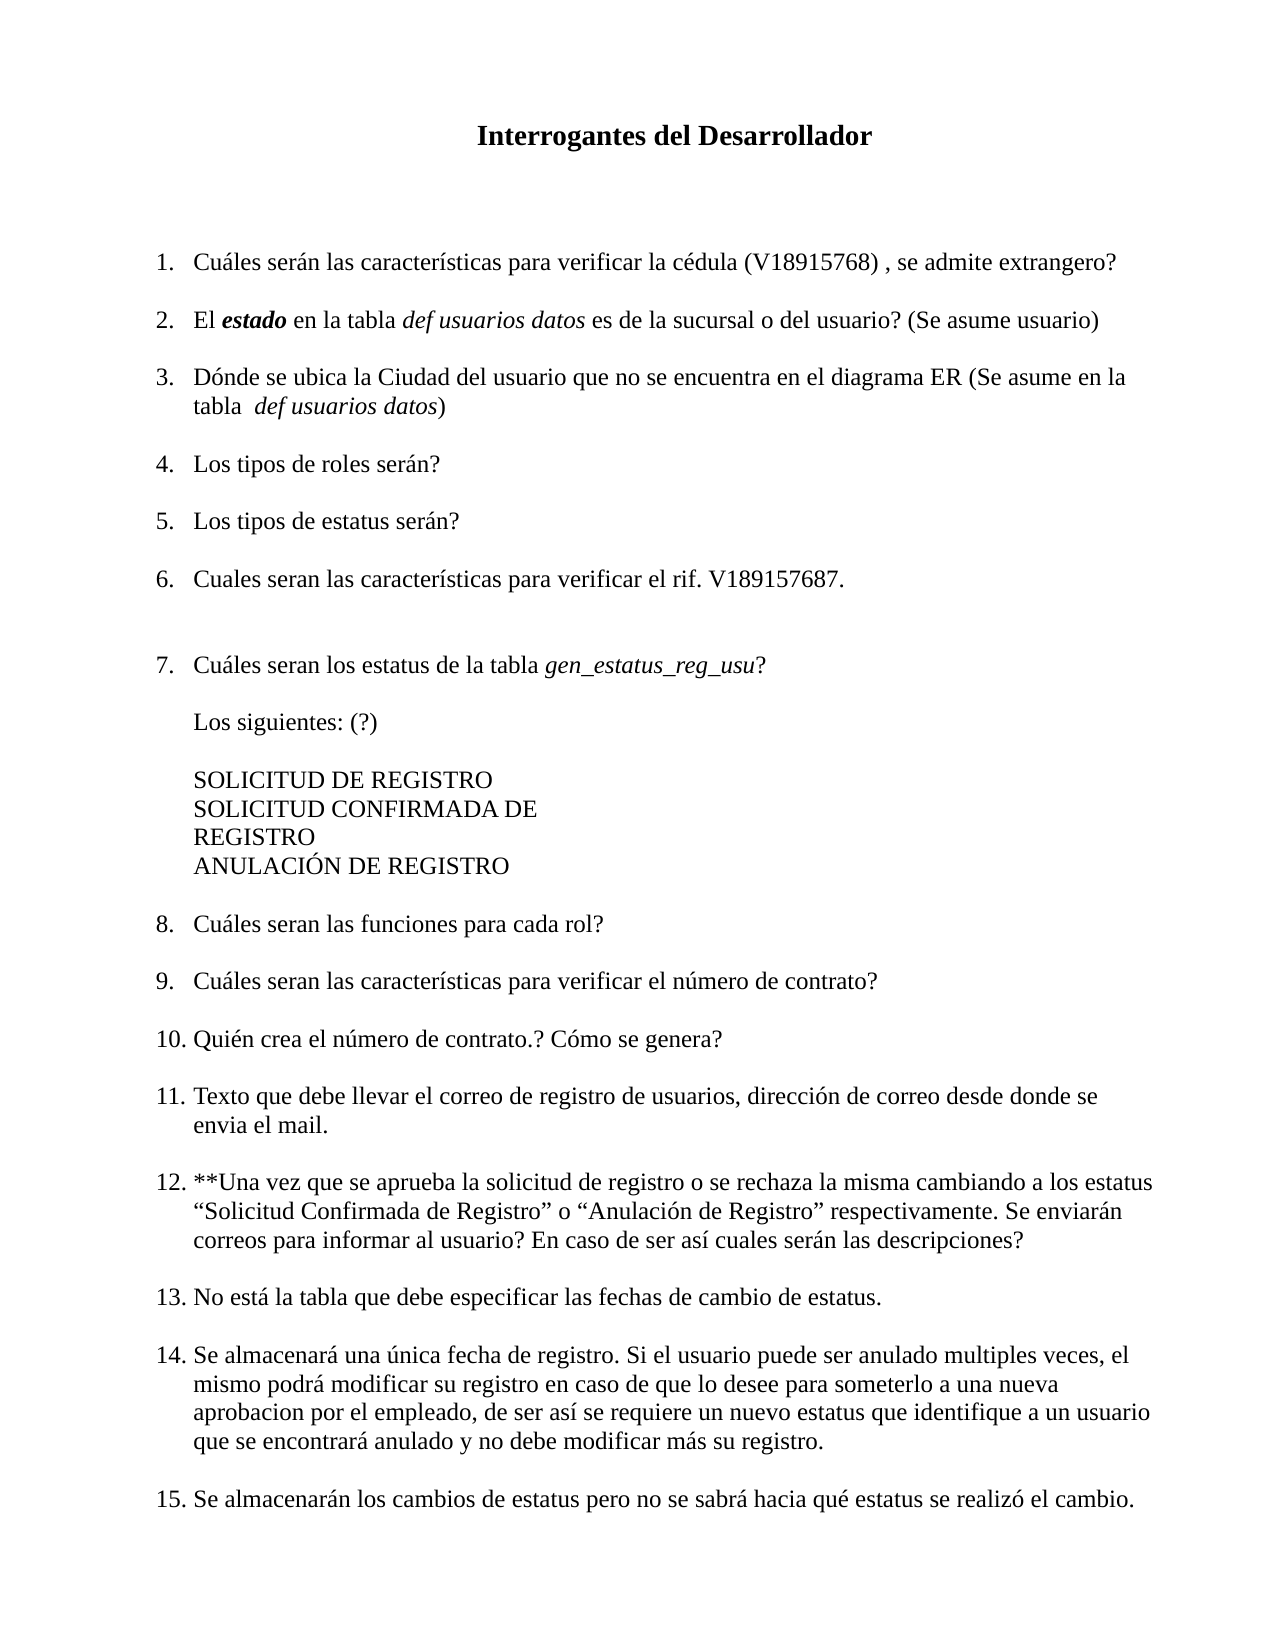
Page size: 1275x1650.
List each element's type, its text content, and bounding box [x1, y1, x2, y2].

list Cuales seran las características para verificar el rif. V189157687. [156, 564, 1157, 592]
list El estado en la tabla def usuarios datos es de la sucursal o del usuario? (Se asume usuario) [156, 305, 1157, 334]
list Se almacenarán los cambios de estatus pero no se sabrá hacia qué estatus se realizó el cambio. [156, 1484, 1157, 1512]
text Interrogantes del Desarrollador [118, 118, 1157, 152]
list SOLICITUD DE REGISTRO [156, 765, 1157, 794]
list ANULACIÓN DE REGISTRO [156, 851, 1157, 880]
list Los tipos de roles serán? [156, 449, 1157, 477]
list REGISTRO [156, 822, 1157, 851]
list No está la tabla que debe especificar las fechas de cambio de estatus. [156, 1282, 1157, 1311]
list SOLICITUD CONFIRMADA DE [156, 794, 1157, 822]
list Cuáles serán las características para verificar la cédula (V18915768) , se admite extrangero? [156, 247, 1157, 276]
list **Una vez que se aprueba la solicitud de registro o se rechaza la misma cambiando a los estatus “Solicitud Confirmada de Registro” o “Anulación de Registro” respectivamente. Se enviarán correos para informar al usuario? En caso de ser así cuales serán las descripciones? [156, 1167, 1157, 1254]
list Cuáles seran las funciones para cada rol? [156, 909, 1157, 937]
list Quién crea el número de contrato.? Cómo se genera? [156, 1024, 1157, 1052]
list Dónde se ubica la Ciudad del usuario que no se encuentra en el diagrama ER (Se asume en la tabla def usuarios datos) [156, 362, 1157, 420]
list Los tipos de estatus serán? [156, 506, 1157, 535]
list Texto que debe llevar el correo de registro de usuarios, dirección de correo desde donde se envia el mail. [156, 1081, 1157, 1139]
list Cuáles seran las características para verificar el número de contrato? [156, 966, 1157, 995]
list Se almacenará una única fecha de registro. Si el usuario puede ser anulado multiples veces, el mismo podrá modificar su registro en caso de que lo desee para someterlo a una nueva aprobacion por el empleado, de ser así se requiere un nuevo estatus que identifique a un usuario que se encontrará anulado y no debe modificar más su registro. [156, 1340, 1157, 1455]
list Los siguientes: (?) [156, 707, 1157, 736]
list Cuáles seran los estatus de la tabla gen_estatus_reg_usu? [156, 650, 1157, 679]
